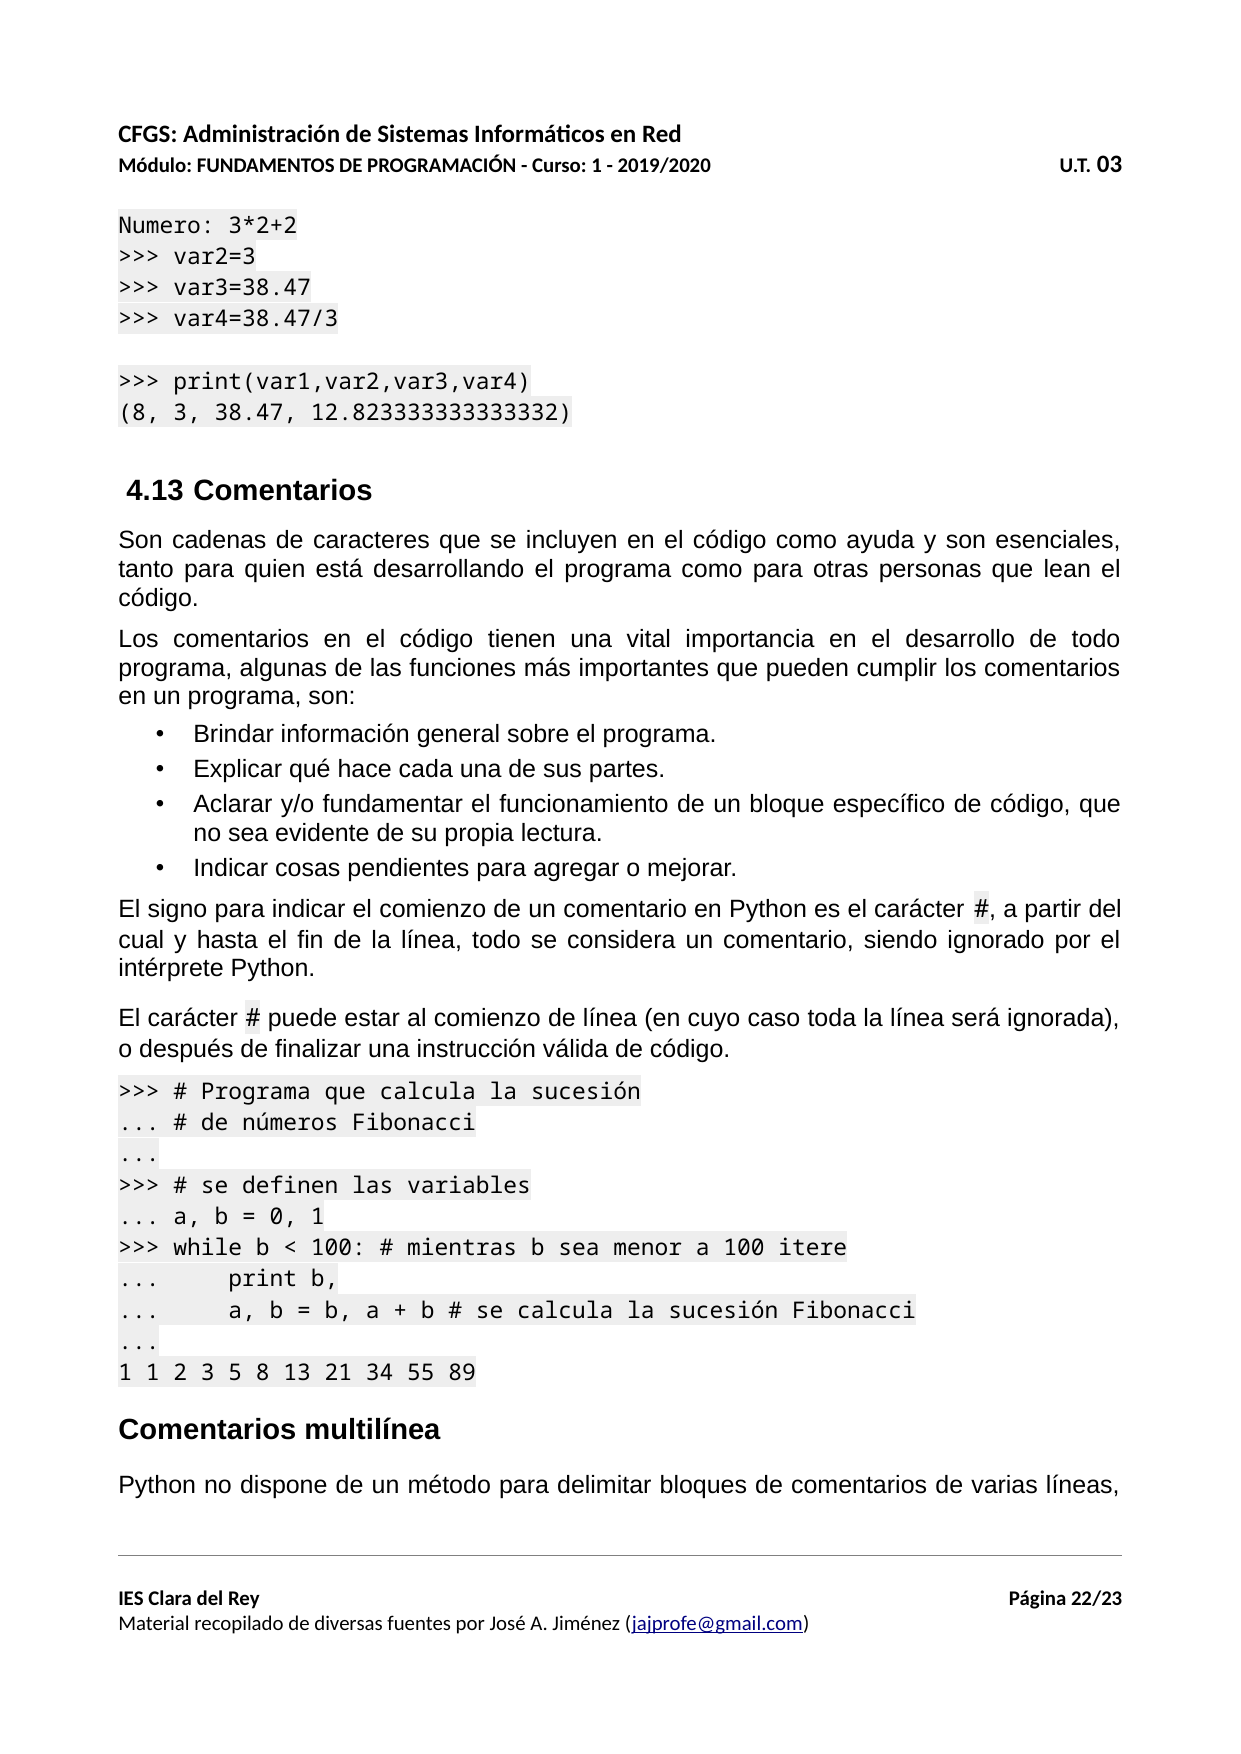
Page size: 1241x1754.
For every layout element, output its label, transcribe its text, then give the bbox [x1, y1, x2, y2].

text ... a, b = 0, 1 [324, 1200, 1122, 1231]
text >>> # se definen las variables [531, 1169, 1122, 1200]
text ... [118, 1137, 1122, 1169]
text 1 1 2 3 5 8 13 21 34 55 89 [476, 1356, 1122, 1387]
subtitle Comentarios [118, 473, 1122, 507]
text ... print b, [118, 1262, 1122, 1294]
text (8, 3, 38.47, 12.823333333333332) [572, 396, 1122, 427]
text El signo para indicar el comienzo de un comentario en Python es el carácter #, a partir del cual y hasta el fin de la línea, todo se considera un comentario, siendo ignorado por el intérprete Python. [118, 891, 1122, 982]
text >>> # Programa que calcula la sucesión [641, 1075, 1122, 1106]
list Explicar qué hace cada una de sus partes. [156, 754, 1122, 783]
text ... a, b = b, a + b # se calcula la sucesión Fibonacci [916, 1294, 1122, 1325]
text Numero: 3*2+2 [297, 209, 1122, 240]
text Son cadenas de caracteres que se incluyen en el código como ayuda y son esenciales, tanto para quien está desarrollando el programa como para otras personas que lean el código. [118, 526, 1122, 612]
text >>> while b < 100: # mientras b sea menor a 100 itere [847, 1231, 1122, 1262]
list Indicar cosas pendientes para agregar o mejorar. [156, 853, 1122, 881]
text ... # de números Fibonacci [476, 1106, 1122, 1137]
text >>> var3=38.47 [311, 271, 1122, 302]
list Brindar información general sobre el programa. [156, 719, 1122, 748]
text ... [159, 1325, 1122, 1356]
subtitle Comentarios multilínea [118, 1412, 1122, 1446]
list Aclarar y/o fundamentar el funcionamiento de un bloque específico de código, que no sea evidente de su propia lectura. [156, 789, 1122, 847]
text Python no dispone de un método para delimitar bloques de comentarios de varias líneas, [118, 1470, 1122, 1499]
text >>> print(var1,var2,var3,var4) [531, 365, 1122, 396]
text >>> var2=3 [256, 240, 1122, 271]
text Los comentarios en el código tienen una vital importancia en el desarrollo de todo programa, algunas de las funciones más importantes que pueden cumplir los comentarios en un programa, son: [118, 624, 1122, 710]
text El carácter # puede estar al comienzo de línea (en cuyo caso toda la línea será ignorada), o después de finalizar una instrucción válida de código. [118, 1000, 1122, 1063]
text >>> var4=38.47/3 [118, 302, 1122, 334]
